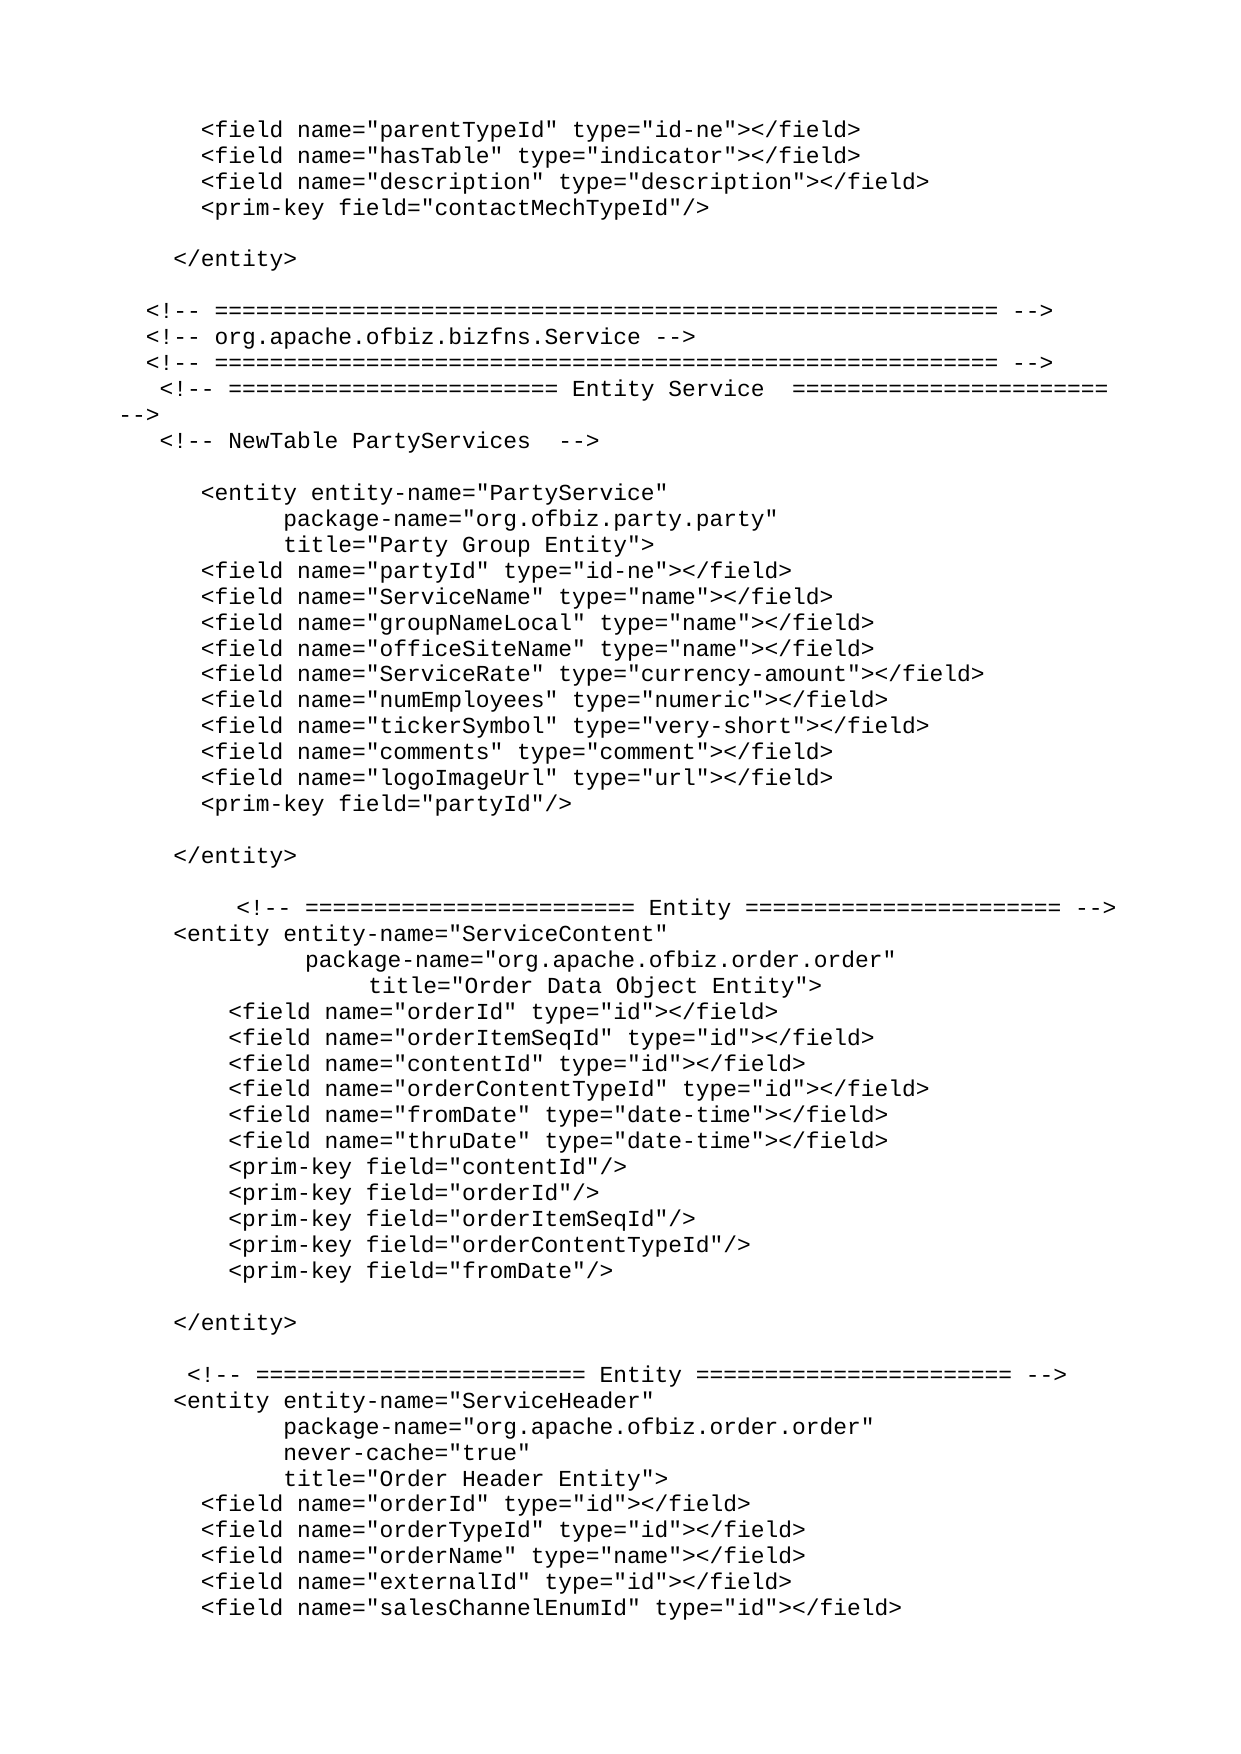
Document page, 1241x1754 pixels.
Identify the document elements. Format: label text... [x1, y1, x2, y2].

text </entity> [118, 844, 1122, 870]
text <!-- NewTable PartyServices --> [118, 429, 1122, 455]
text <entity entity-name="ServiceHeader" [118, 1389, 1122, 1415]
text <field name="orderContentTypeId" type="id"></field> [118, 1078, 1122, 1104]
text <field name="logoImageUrl" type="url"></field> [118, 767, 1122, 792]
text never-cache="true" [118, 1441, 1122, 1467]
text title="Order Data Object Entity"> [118, 974, 1122, 1000]
text <field name="description" type="description"></field> [118, 170, 1122, 196]
text </entity> [118, 1311, 1122, 1337]
text <field name="salesChannelEnumId" type="id"></field> [118, 1597, 1122, 1622]
text <field name="orderId" type="id"></field> [118, 1000, 1122, 1026]
text <!-- ======================== Entity ======================= --> [118, 896, 1122, 922]
text <prim-key field="orderContentTypeId"/> [118, 1233, 1122, 1259]
text package-name="org.apache.ofbiz.order.order" [118, 948, 1122, 974]
text <field name="partyId" type="id-ne"></field> [118, 559, 1122, 585]
text <field name="orderItemSeqId" type="id"></field> [118, 1026, 1122, 1052]
text <field name="fromDate" type="date-time"></field> [118, 1104, 1122, 1130]
text <field name="contentId" type="id"></field> [118, 1052, 1122, 1078]
text <!-- ======================== Entity ======================= --> [118, 1363, 1122, 1389]
text <field name="hasTable" type="indicator"></field> [118, 144, 1122, 170]
text <field name="externalId" type="id"></field> [118, 1571, 1122, 1597]
text title="Order Header Entity"> [118, 1467, 1122, 1493]
text <field name="ServiceName" type="name"></field> [118, 585, 1122, 611]
text <!-- ======================== Entity Service ======================= --> [118, 377, 1122, 429]
text <prim-key field="partyId"/> [118, 792, 1122, 818]
text package-name="org.apache.ofbiz.order.order" [118, 1415, 1122, 1441]
text <prim-key field="orderId"/> [118, 1182, 1122, 1207]
text <field name="numEmployees" type="numeric"></field> [118, 689, 1122, 715]
text <entity entity-name="PartyService" [118, 481, 1122, 507]
text <field name="comments" type="comment"></field> [118, 741, 1122, 767]
text <!-- org.apache.ofbiz.bizfns.Service --> [118, 326, 1122, 352]
text <prim-key field="orderItemSeqId"/> [118, 1207, 1122, 1233]
text <prim-key field="fromDate"/> [118, 1259, 1122, 1285]
text <!-- ========================================================= --> [118, 300, 1122, 326]
text <field name="ServiceRate" type="currency-amount"></field> [118, 663, 1122, 689]
text package-name="org.ofbiz.party.party" [118, 507, 1122, 533]
text <field name="thruDate" type="date-time"></field> [118, 1130, 1122, 1156]
text title="Party Group Entity"> [118, 533, 1122, 559]
text <field name="groupNameLocal" type="name"></field> [118, 611, 1122, 637]
text <field name="orderName" type="name"></field> [118, 1545, 1122, 1571]
text <field name="orderId" type="id"></field> [118, 1493, 1122, 1519]
text <field name="tickerSymbol" type="very-short"></field> [118, 715, 1122, 741]
text </entity> [118, 248, 1122, 274]
text <field name="orderTypeId" type="id"></field> [118, 1519, 1122, 1545]
text <!-- ========================================================= --> [118, 352, 1122, 377]
text <entity entity-name="ServiceContent" [118, 922, 1122, 948]
text <prim-key field="contactMechTypeId"/> [118, 196, 1122, 222]
text <field name="officeSiteName" type="name"></field> [118, 637, 1122, 663]
text <field name="parentTypeId" type="id-ne"></field> [118, 118, 1122, 144]
text <prim-key field="contentId"/> [118, 1156, 1122, 1182]
